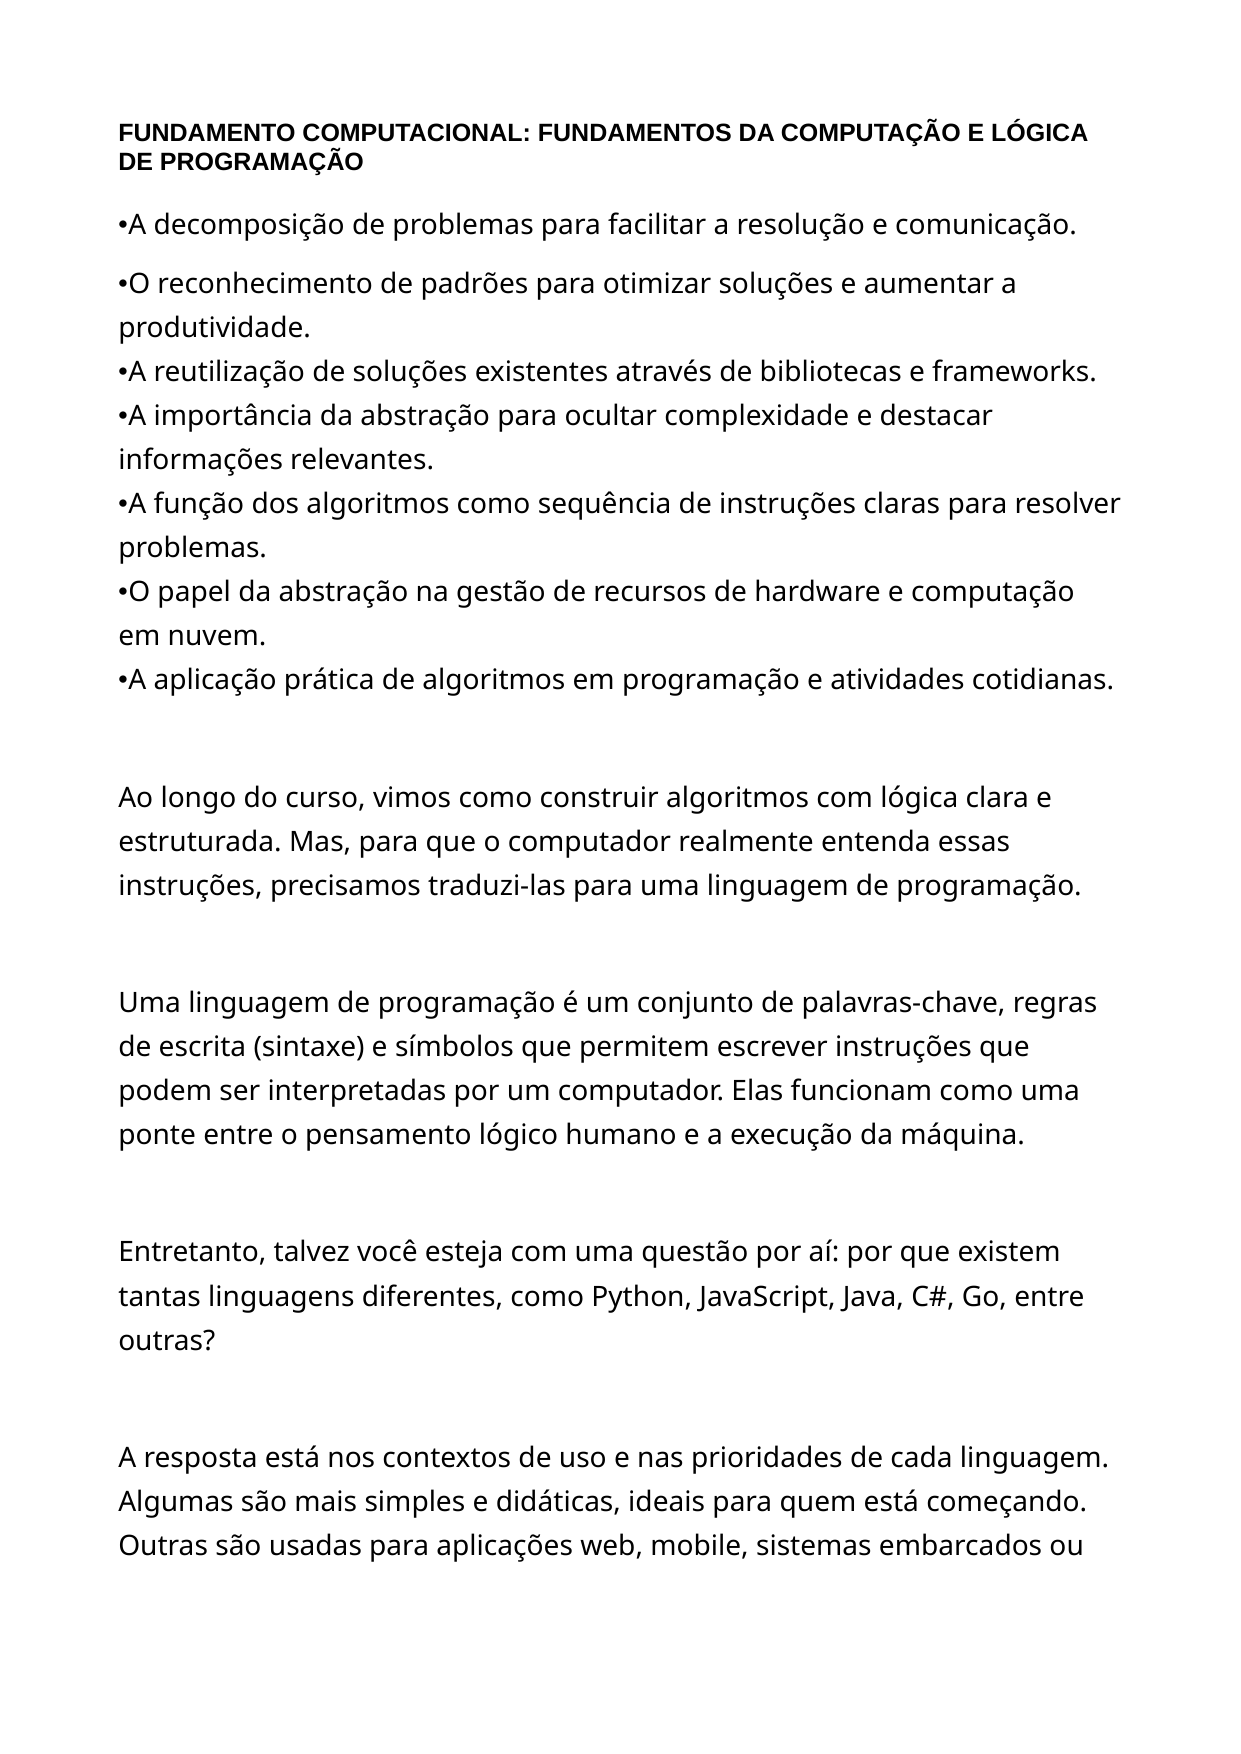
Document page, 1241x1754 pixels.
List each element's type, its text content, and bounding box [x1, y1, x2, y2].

text FUNDAMENTO COMPUTACIONAL: FUNDAMENTOS DA COMPUTAÇÃO E LÓGICA DE PROGRAMAÇÃO [118, 118, 1122, 176]
list A aplicação prática de algoritmos em programação e atividades cotidianas. [118, 659, 1122, 698]
text Uma linguagem de programação é um conjunto de palavras-chave, regras de escrita (sintaxe) e símbolos que permitem escrever instruções que podem ser interpretadas por um computador. Elas funcionam como uma ponte entre o pensamento lógico humano e a execução da máquina. [118, 982, 1122, 1153]
list A reutilização de soluções existentes através de bibliotecas e frameworks. [118, 351, 1122, 389]
list A função dos algoritmos como sequência de instruções claras para resolver problemas. [118, 483, 1122, 566]
text Entretanto, talvez você esteja com uma questão por aí: por que existem tantas linguagens diferentes, como Python, JavaScript, Java, C#, Go, entre outras? [118, 1232, 1122, 1358]
text A resposta está nos contextos de uso e nas prioridades de cada linguagem. Algumas são mais simples e didáticas, ideais para quem está começando. Outras são usadas para aplicações web, mobile, sistemas embarcados ou [118, 1437, 1122, 1564]
list A decomposição de problemas para facilitar a resolução e comunicação. [118, 204, 1122, 243]
text Ao longo do curso, vimos como construir algoritmos com lógica clara e estruturada. Mas, para que o computador realmente entenda essas instruções, precisamos traduzi-las para uma linguagem de programação. [118, 777, 1122, 903]
list O reconhecimento de padrões para otimizar soluções e aumentar a produtividade. [118, 263, 1122, 345]
list A importância da abstração para ocultar complexidade e destacar informações relevantes. [118, 395, 1122, 478]
list O papel da abstração na gestão de recursos de hardware e computação em nuvem. [118, 571, 1122, 654]
